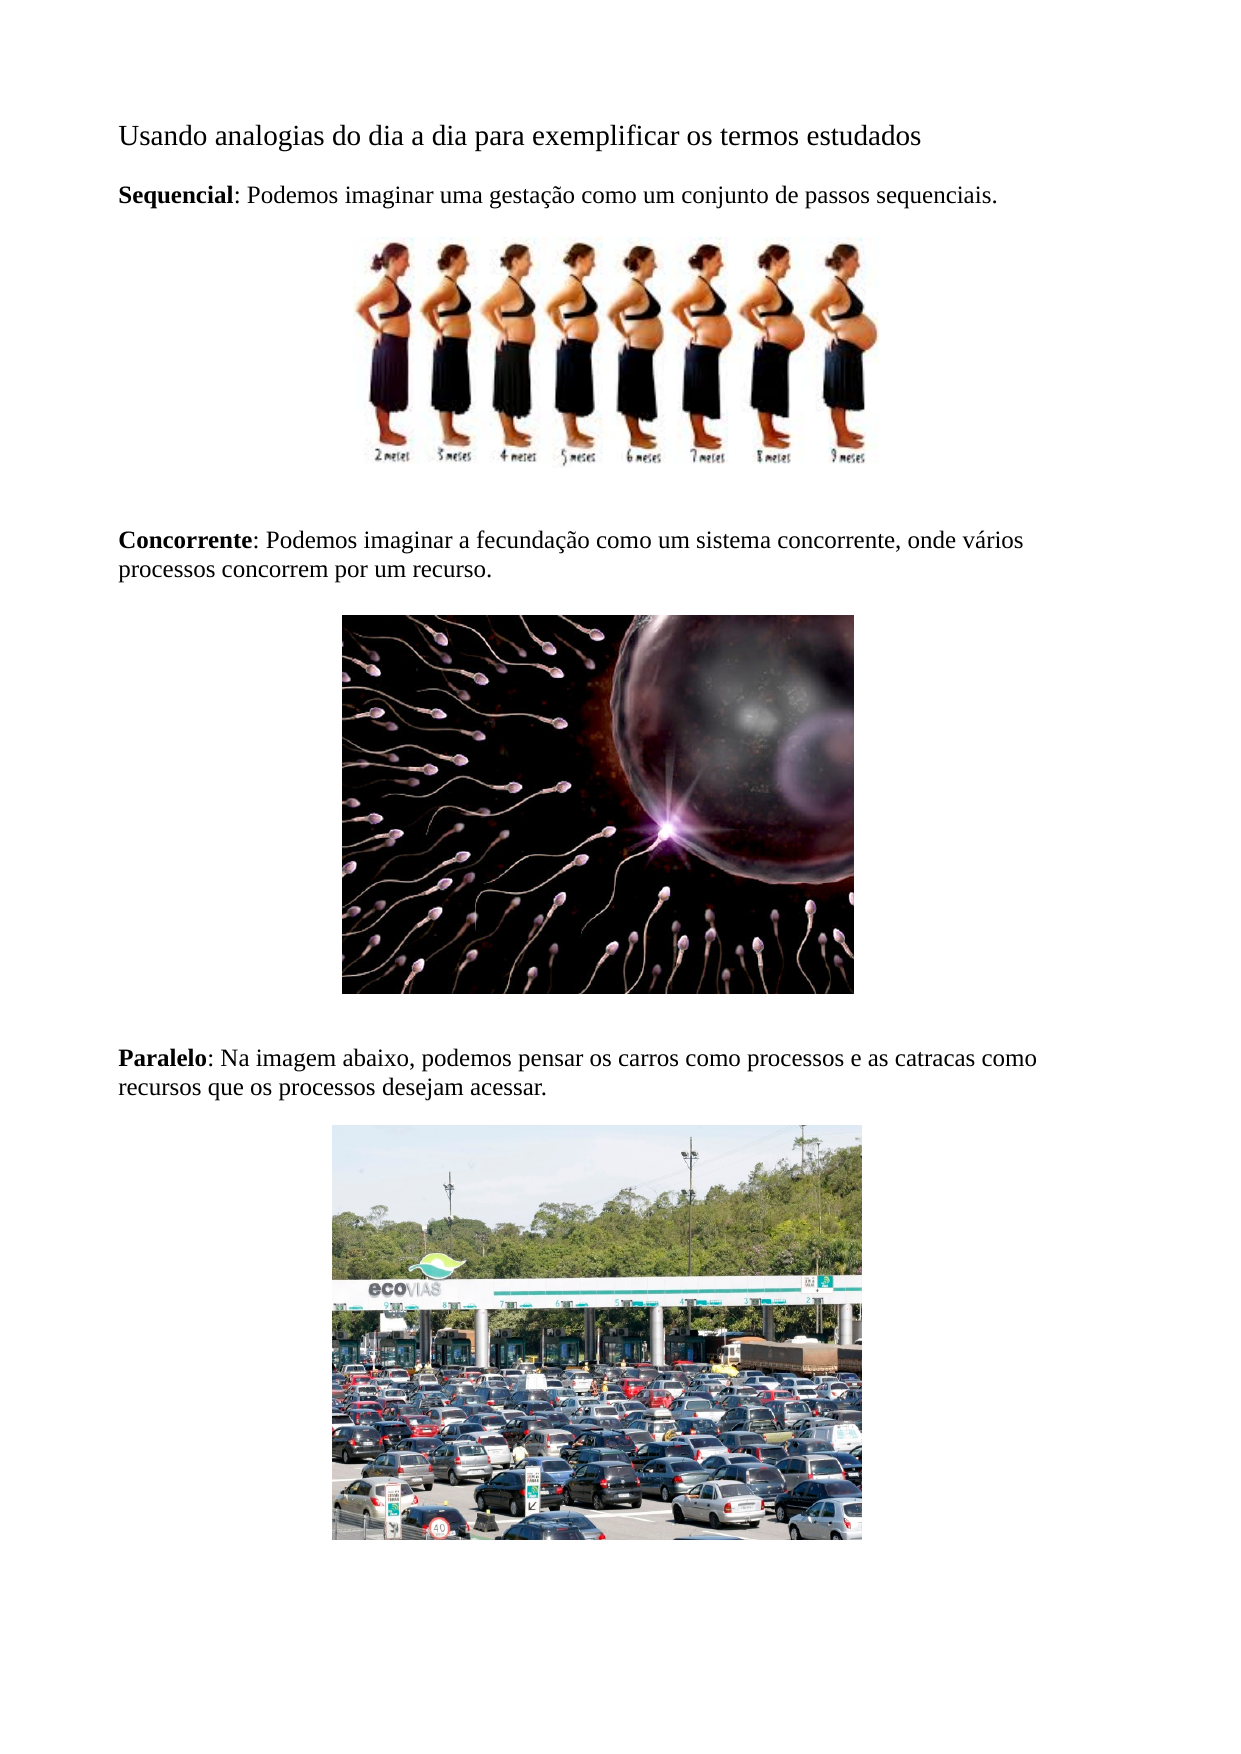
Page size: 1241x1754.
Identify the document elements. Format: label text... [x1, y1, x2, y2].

text Paralelo: Na imagem abaixo, podemos pensar os carros como processos e as catracas como recursos que os processos desejam acessar. [118, 1043, 1122, 1100]
text Usando analogias do dia a dia para exemplificar os termos estudados [118, 118, 1122, 152]
picture [332, 1125, 862, 1540]
picture [342, 615, 854, 994]
text Concorrente: Podemos imaginar a fecundação como um sistema concorrente, onde vários processos concorrem por um recurso. [118, 525, 1122, 583]
text Sequencial: Podemos imaginar uma gestação como um conjunto de passos sequenciais. [118, 180, 1122, 209]
picture [352, 237, 888, 468]
